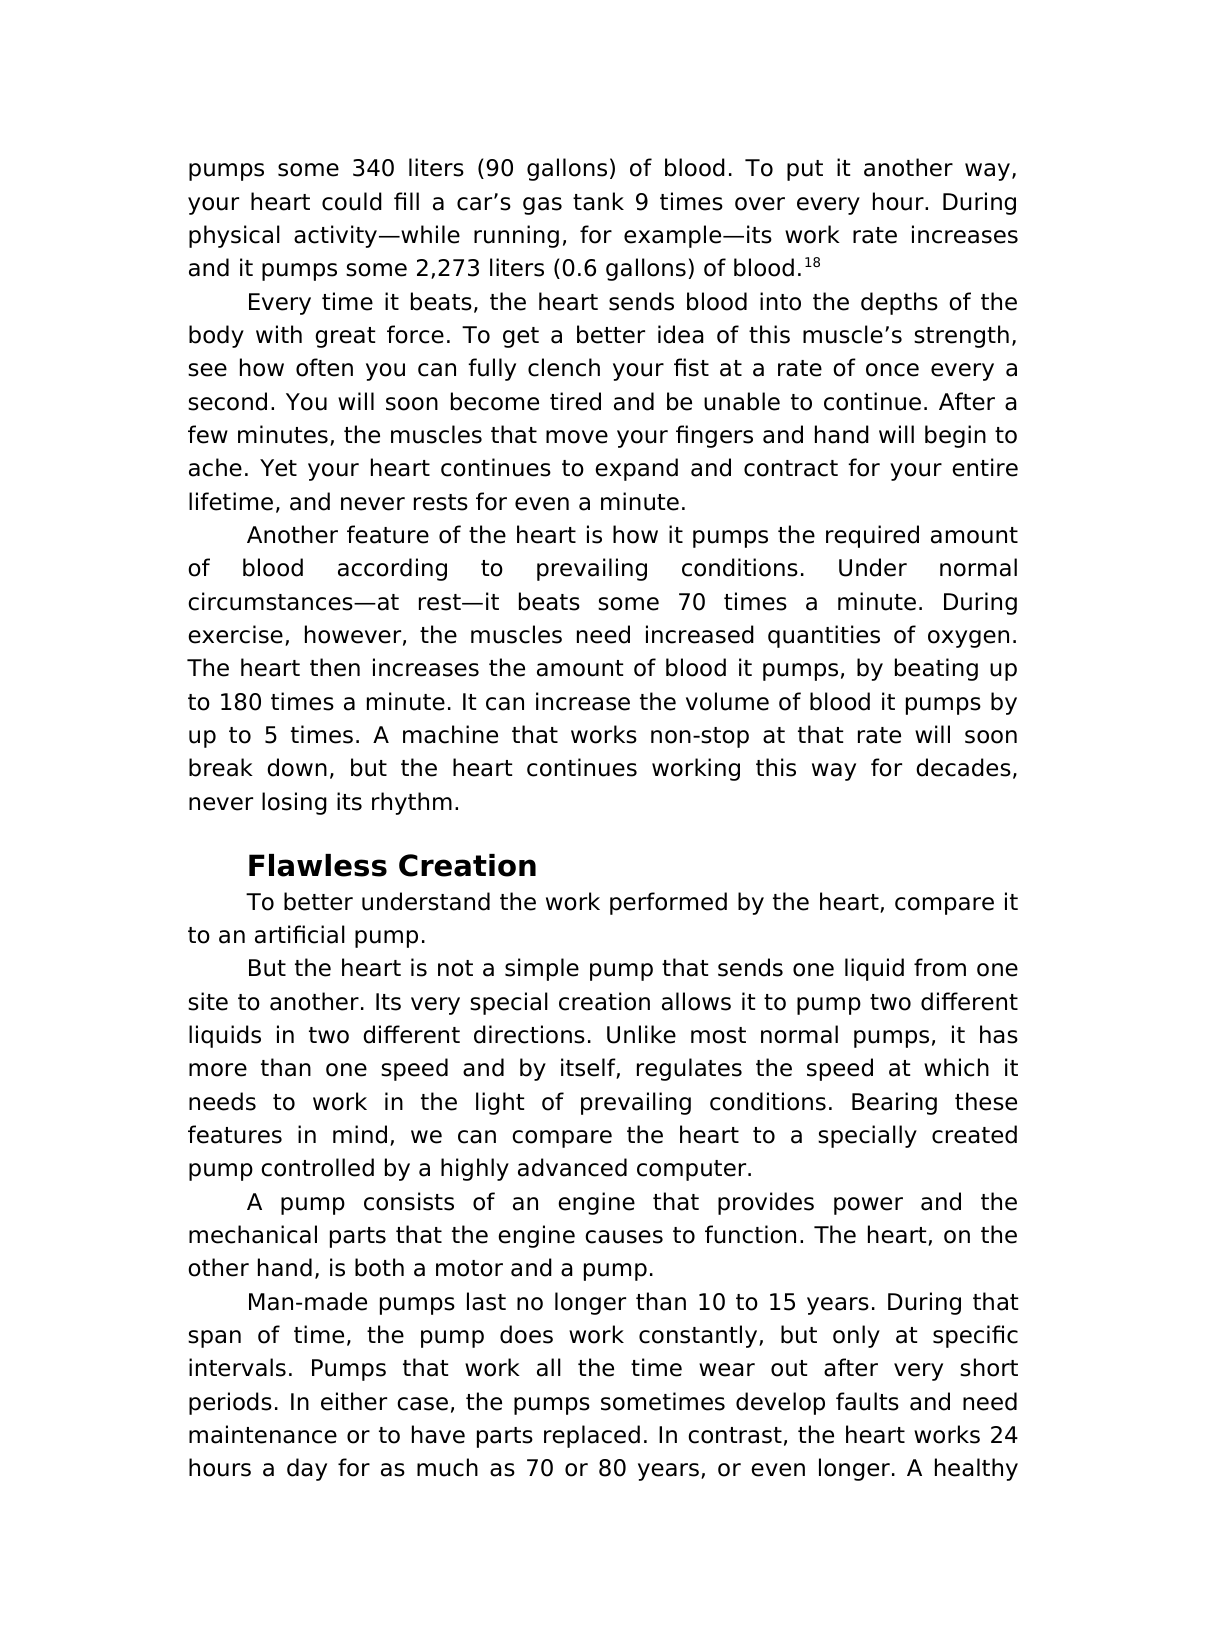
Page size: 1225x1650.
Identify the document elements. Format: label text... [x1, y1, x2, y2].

text But the heart is not a simple pump that sends one liquid from one site to another. Its very special creation allows it to pump two different liquids in two different directions. Unlike most normal pumps, it has more than one speed and by itself, regulates the speed at which it needs to work in the light of prevailing conditions. Bearing these features in mind, we can compare the heart to a specially created pump controlled by a highly advanced computer. [187, 950, 1020, 1183]
text A pump consists of an engine that provides power and the mechanical parts that the engine causes to function. The heart, on the other hand, is both a motor and a pump. [187, 1183, 1020, 1283]
text Another feature of the heart is how it pumps the required amount of blood according to prevailing conditions. Under normal circumstances—at rest—it beats some 70 times a minute. During exercise, however, the muscles need increased quantities of oxygen. The heart then increases the amount of blood it pumps, by beating up to 180 times a minute. It can increase the volume of blood it pumps by up to 5 times. A machine that works non-stop at that rate will soon break down, but the heart continues working this way for decades, never losing its rhythm. [187, 517, 1020, 817]
text pumps some 340 liters (90 gallons) of blood. To put it another way, your heart could fill a car’s gas tank 9 times over every hour. During physical activity—while running, for example—its work rate increases and it pumps some 2,273 liters (0.6 gallons) of blood.18 [187, 150, 1020, 283]
text Man-made pumps last no longer than 10 to 15 years. During that span of time, the pump does work constantly, but only at specific intervals. Pumps that work all the time wear out after very short periods. In either case, the pumps sometimes develop faults and need maintenance or to have parts replaced. In contrast, the heart works 24 hours a day for as much as 70 or 80 years, or even longer. A healthy [187, 1283, 1020, 1483]
text Flawless Creation [187, 850, 1020, 883]
text To better understand the work performed by the heart, compare it to an artificial pump. [187, 883, 1020, 950]
text Every time it beats, the heart sends blood into the depths of the body with great force. To get a better idea of this muscle’s strength, see how often you can fully clench your fist at a rate of once every a second. You will soon become tired and be unable to continue. After a few minutes, the muscles that move your fingers and hand will begin to ache. Yet your heart continues to expand and contract for your entire lifetime, and never rests for even a minute. [187, 283, 1020, 517]
